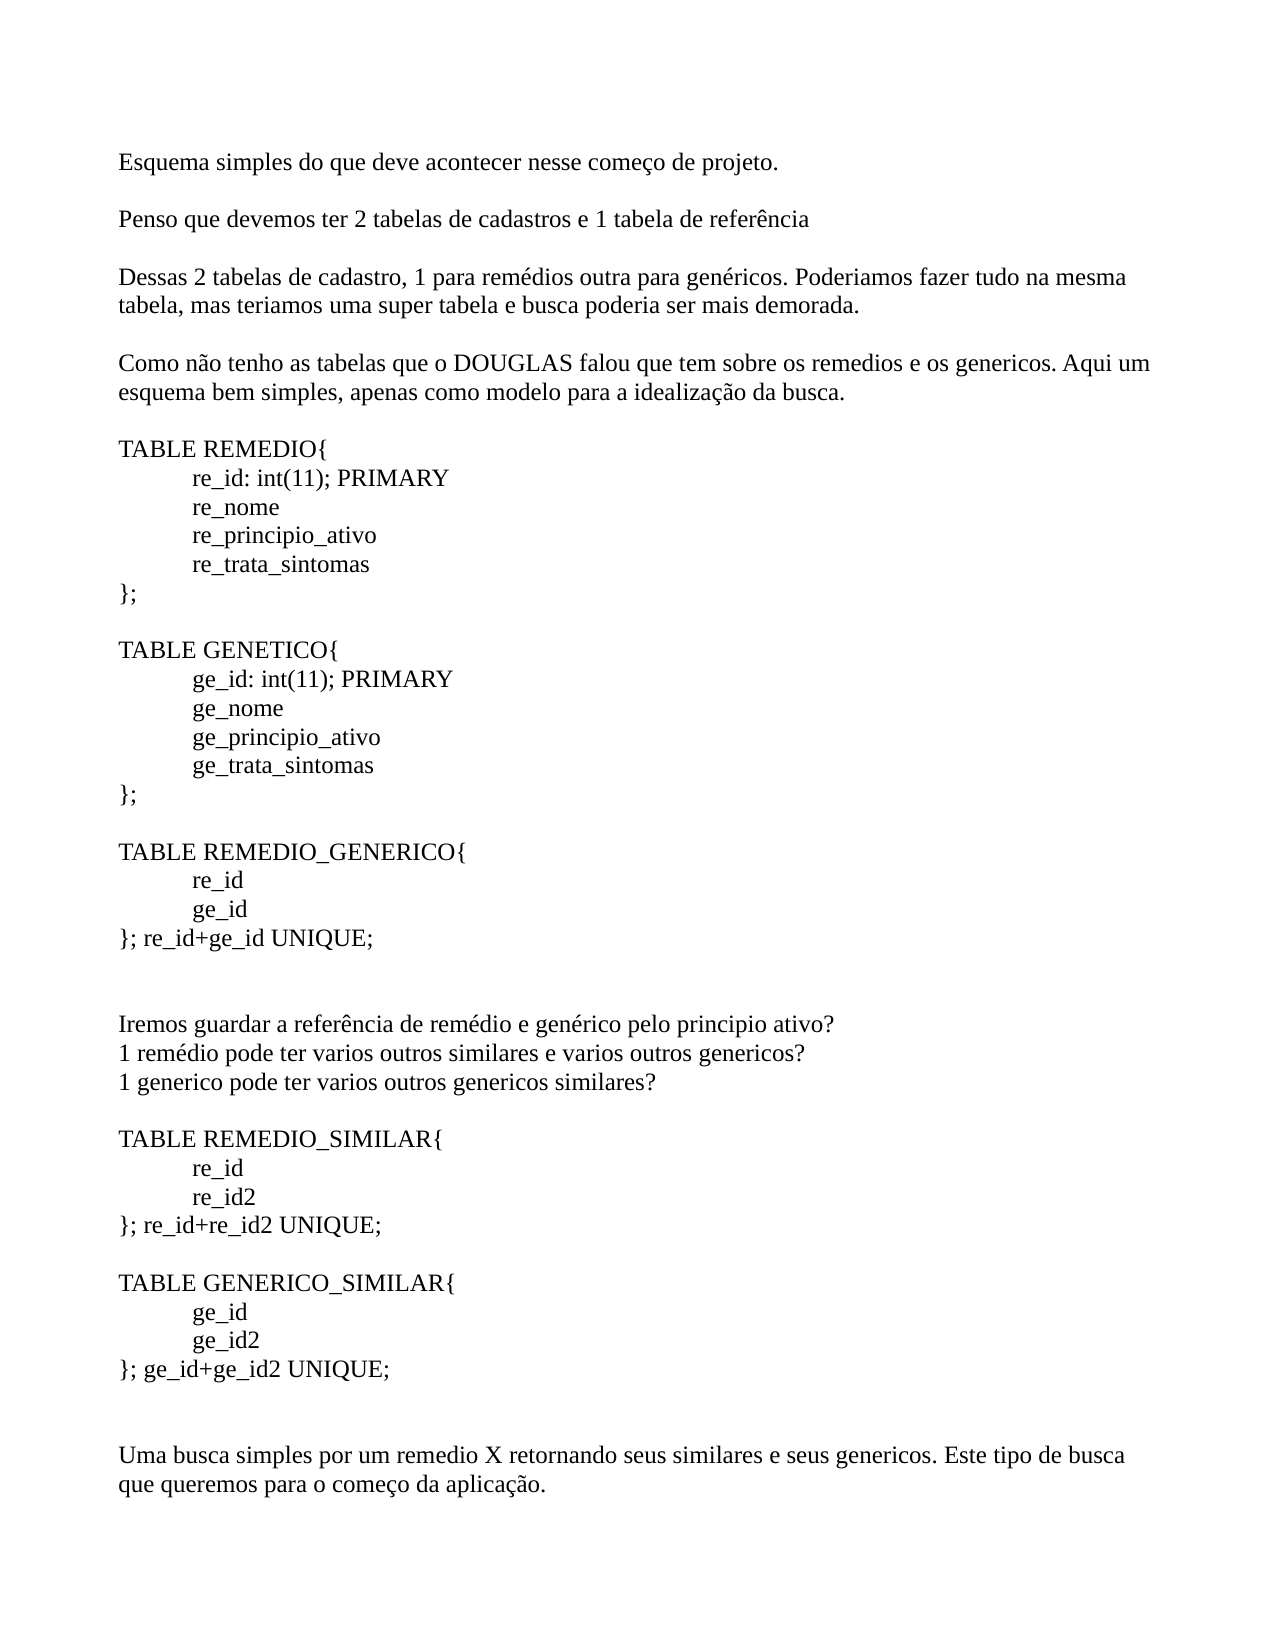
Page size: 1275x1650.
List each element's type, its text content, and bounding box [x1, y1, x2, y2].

text Como não tenho as tabelas que o DOUGLAS falou que tem sobre os remedios e os genericos. Aqui um esquema bem simples, apenas como modelo para a idealização da busca. [118, 348, 1157, 406]
text re_trata_sintomas [118, 549, 1157, 578]
text ge_id: int(11); PRIMARY [118, 664, 1157, 693]
text }; re_id+re_id2 UNIQUE; [118, 1211, 1157, 1239]
text ge_principio_ativo [118, 722, 1157, 751]
text TABLE REMEDIO{ [118, 434, 1157, 463]
text re_id [118, 866, 1157, 894]
text Dessas 2 tabelas de cadastro, 1 para remédios outra para genéricos. Poderiamos fazer tudo na mesma tabela, mas teriamos uma super tabela e busca poderia ser mais demorada. [118, 262, 1157, 319]
text Esquema simples do que deve acontecer nesse começo de projeto. [118, 147, 1157, 176]
text }; [118, 779, 1157, 808]
text re_id: int(11); PRIMARY [118, 463, 1157, 492]
text ge_id [118, 894, 1157, 923]
text re_id2 [118, 1182, 1157, 1211]
text ge_nome [118, 693, 1157, 722]
text re_id [118, 1153, 1157, 1182]
text }; re_id+ge_id UNIQUE; [118, 923, 1157, 952]
text }; [118, 578, 1157, 607]
text 1 generico pode ter varios outros genericos similares? [118, 1067, 1157, 1096]
text Penso que devemos ter 2 tabelas de cadastros e 1 tabela de referência [118, 204, 1157, 233]
text }; ge_id+ge_id2 UNIQUE; [118, 1354, 1157, 1383]
text TABLE REMEDIO_SIMILAR{ [118, 1124, 1157, 1153]
text re_principio_ativo [118, 521, 1157, 549]
text ge_id [118, 1297, 1157, 1326]
text ge_id2 [118, 1326, 1157, 1354]
text re_nome [118, 492, 1157, 521]
text TABLE REMEDIO_GENERICO{ [118, 837, 1157, 866]
text Iremos guardar a referência de remédio e genérico pelo principio ativo? [118, 1009, 1157, 1038]
text TABLE GENERICO_SIMILAR{ [118, 1268, 1157, 1297]
text Uma busca simples por um remedio X retornando seus similares e seus genericos. Este tipo de busca que queremos para o começo da aplicação. [118, 1441, 1157, 1498]
text 1 remédio pode ter varios outros similares e varios outros genericos? [118, 1038, 1157, 1067]
text TABLE GENETICO{ [118, 636, 1157, 664]
text ge_trata_sintomas [118, 751, 1157, 779]
